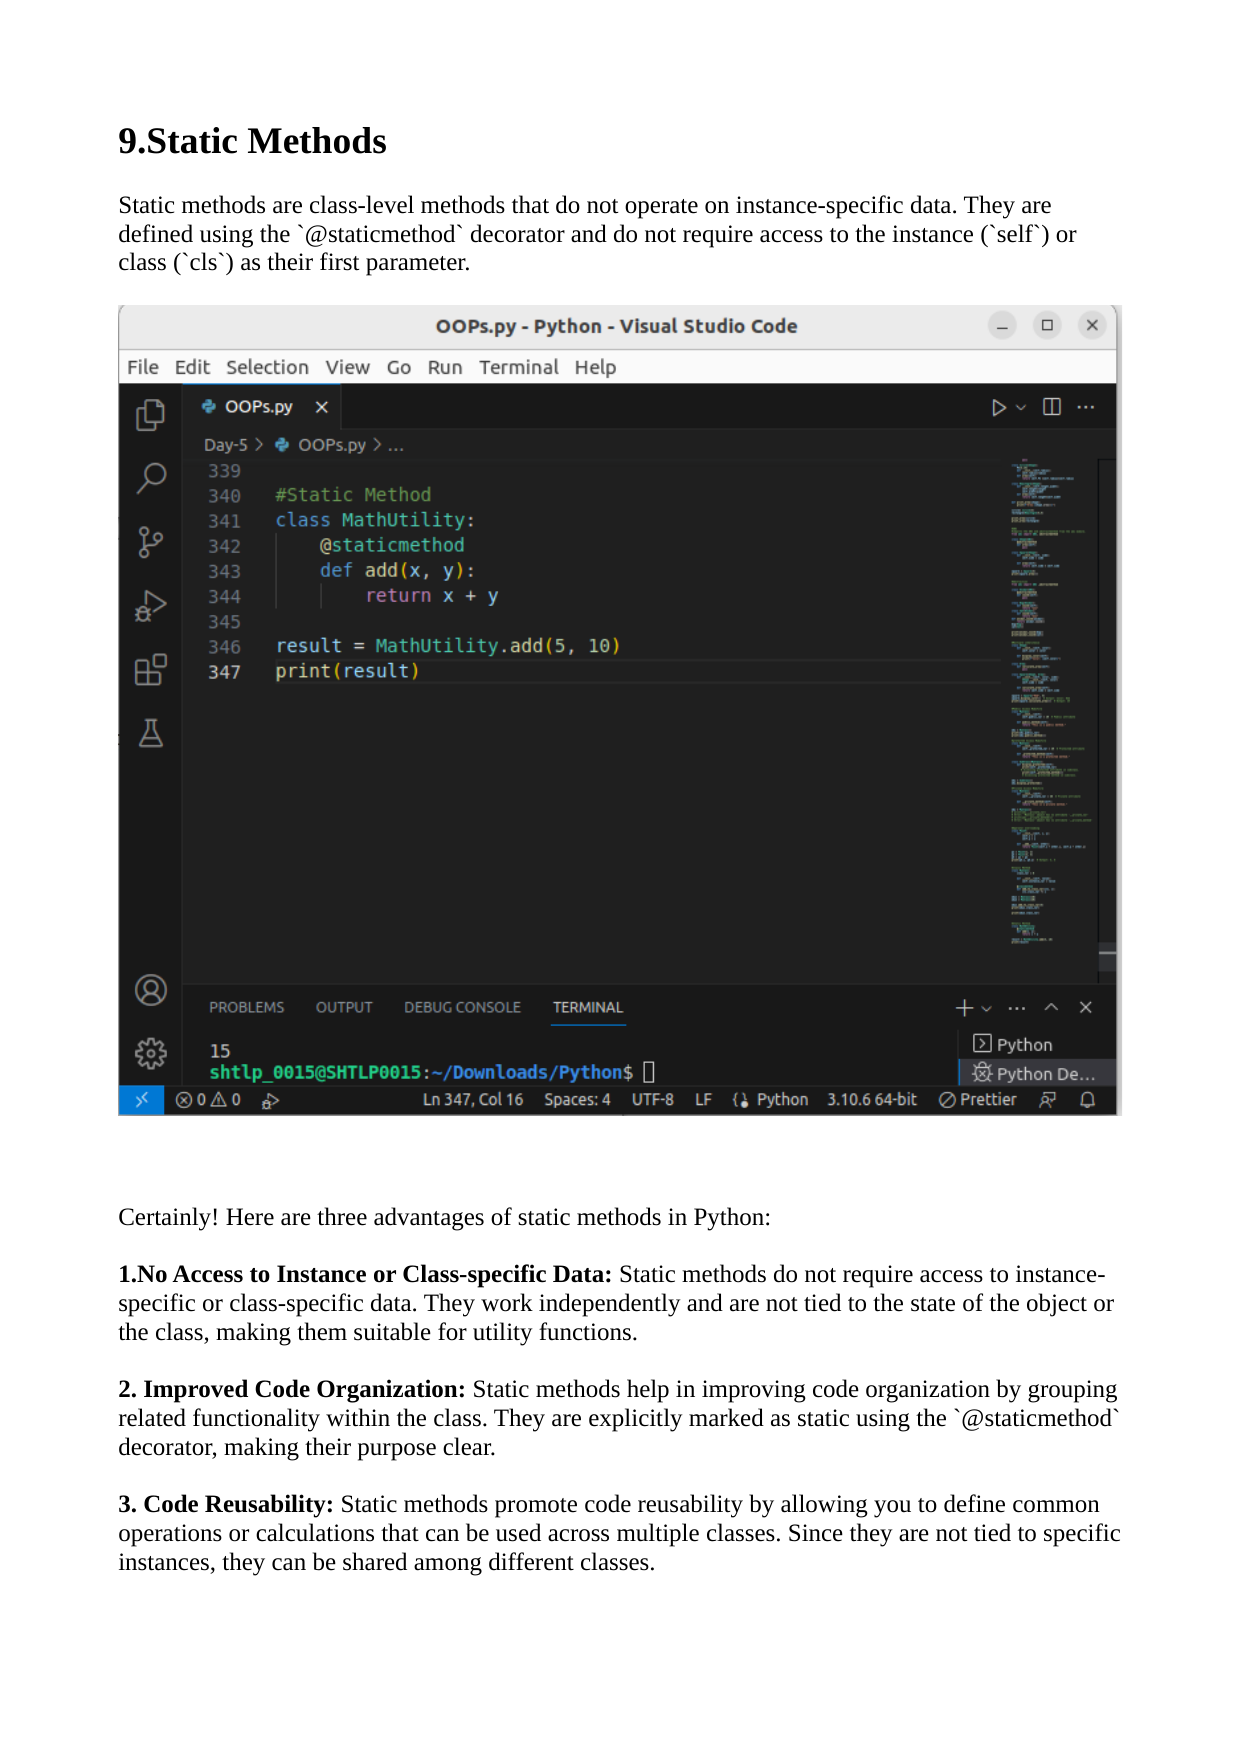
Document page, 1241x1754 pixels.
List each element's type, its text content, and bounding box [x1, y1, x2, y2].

text 1.No Access to Instance or Class-specific Data: Static methods do not require access to instance-specific or class-specific data. They work independently and are not tied to the state of the object or the class, making them suitable for utility functions. [118, 1259, 1122, 1346]
text Certainly! Here are three advantages of static methods in Python: [118, 1202, 1122, 1231]
text Static methods are class-level methods that do not operate on instance-specific data. They are defined using the `@staticmethod` decorator and do not require access to the instance (`self`) or class (`cls`) as their first parameter. [118, 190, 1122, 276]
text 2. Improved Code Organization: Static methods help in improving code organization by grouping related functionality within the class. They are explicitly marked as static using the `@staticmethod` decorator, making their purpose clear. [118, 1374, 1122, 1461]
text 3. Code Reusability: Static methods promote code reusability by allowing you to define common operations or calculations that can be used across multiple classes. Since they are not tied to specific instances, they can be shared among different classes. [118, 1489, 1122, 1576]
text 9.Static Methods [118, 118, 1122, 161]
picture [118, 305, 1123, 1116]
